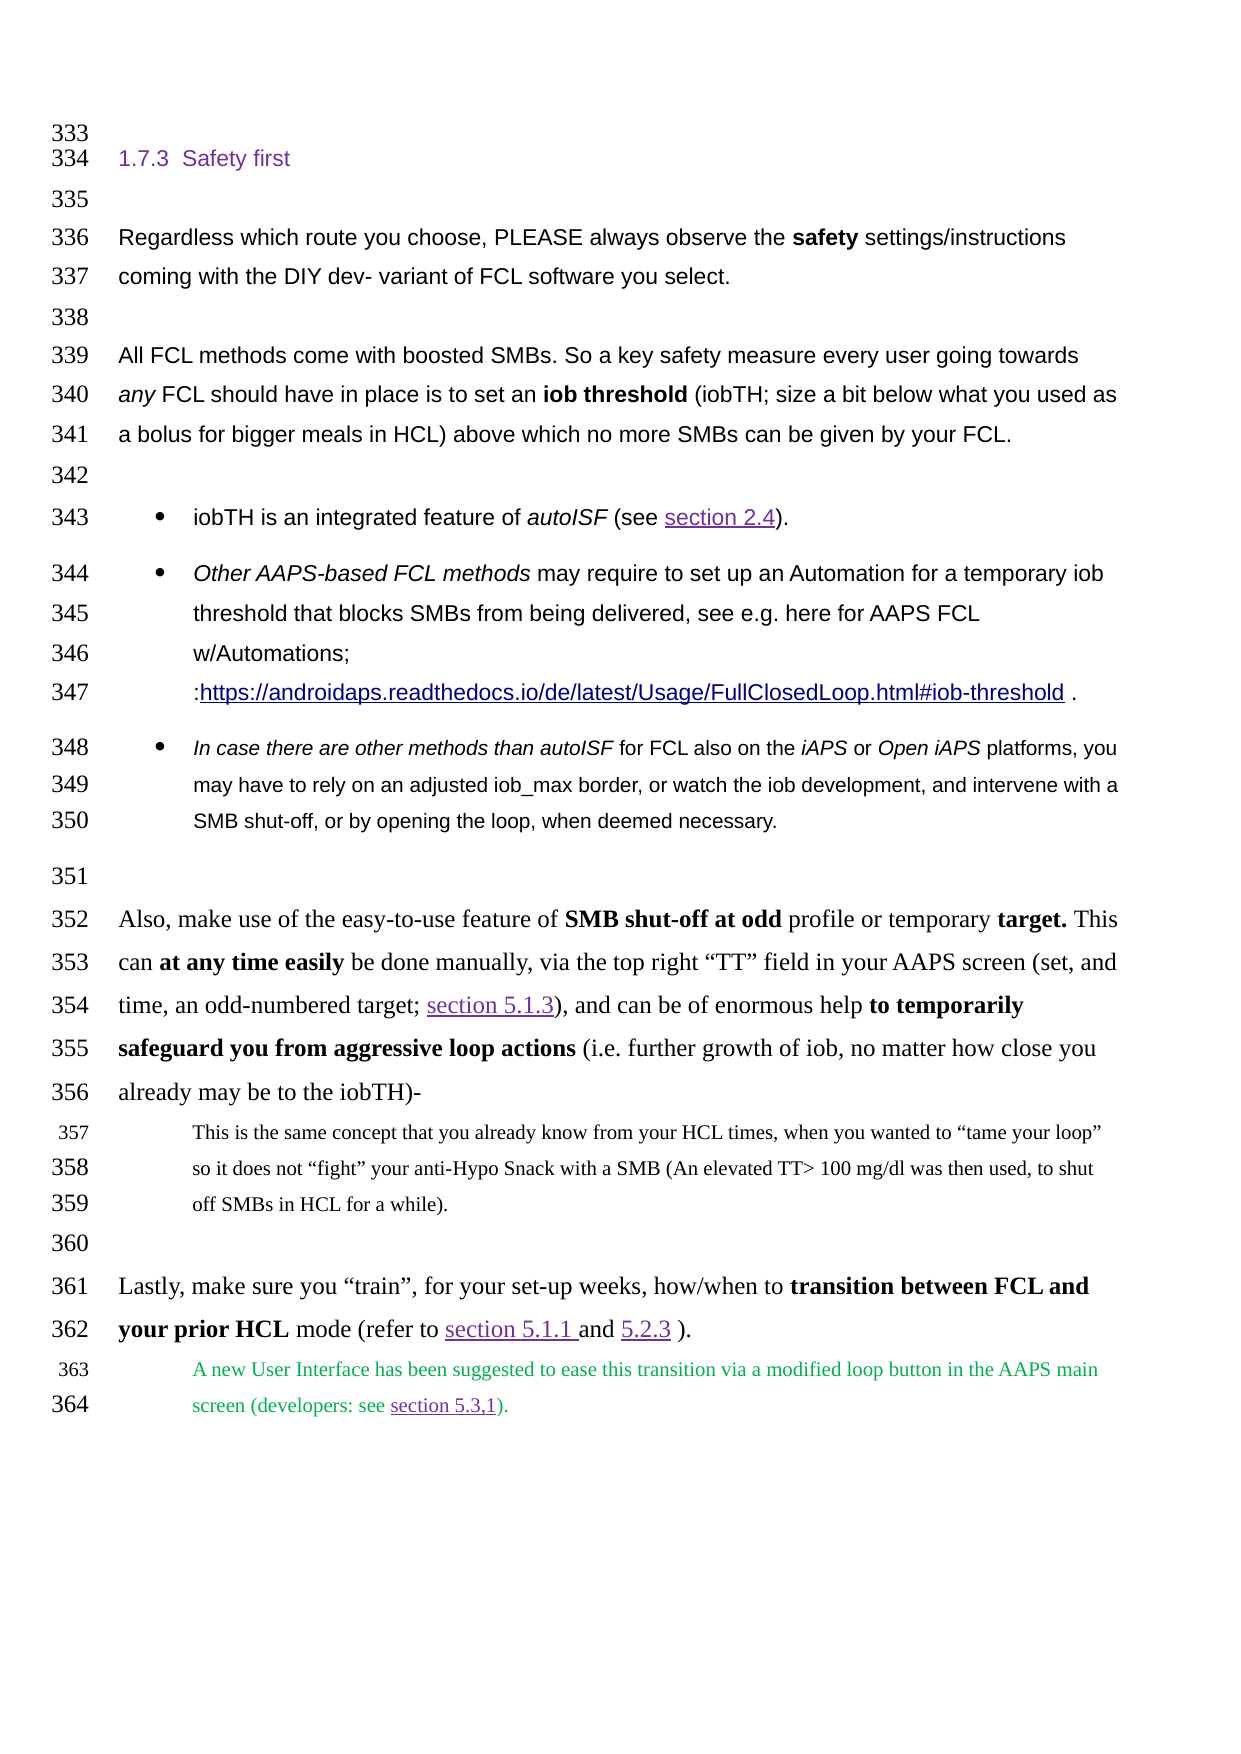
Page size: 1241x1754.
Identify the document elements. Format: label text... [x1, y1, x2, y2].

list iobTH is an integrated feature of autoISF (see section 2.4). [156, 503, 1122, 530]
list Other AAPS-based FCL methods may require to set up an Automation for a temporary iob threshold that blocks SMBs from being delivered, see e.g. here for AAPS FCL w/Automations; :https://androidaps.readthedocs.io/de/latest/Usage/FullClosedLoop.html#iob-threshold . [156, 560, 1122, 706]
list In case there are other methods than autoISF for FCL also on the iAPS or Open iAPS platforms, you may have to rely on an adjusted iob_max border, or watch the iob development, and intervene with a SMB shut-off, or by opening the loop, when deemed necessary. [156, 736, 1122, 832]
text 1.7.3 Safety first [118, 144, 1122, 171]
text Regardless which route you choose, PLEASE always observe the safety settings/instructions coming with the DIY dev- variant of FCL software you select. [118, 223, 1122, 289]
text A new User Interface has been suggested to ease this transition via a modified loop button in the AAPS main screen (developers: see section 5.3,1). [192, 1357, 1122, 1417]
text This is the same concept that you already know from your HCL times, when you wanted to “tame your loop” so it does not “fight” your anti-Hypo Snack with a SMB (An elevated TT> 100 mg/dl was then used, to shut off SMBs in HCL for a while). [192, 1120, 1122, 1216]
text All FCL methods come with boosted SMBs. So a key safety measure every user going towards any FCL should have in place is to set an iob threshold (iobTH; size a bit below what you used as a bolus for bigger meals in HCL) above which no more SMBs can be given by your FCL. [118, 342, 1122, 447]
text Also, make use of the easy-to-use feature of SMB shut-off at odd profile or temporary target. This can at any time easily be done manually, via the top right “TT” field in your AAPS screen (set, and time, an odd-numbered target; section 5.1.3), and can be of enormous help to temporarily safeguard you from aggressive loop actions (i.e. further growth of iob, no matter how close you already may be to the iobTH)- [118, 904, 1122, 1105]
text Lastly, make sure you “train”, for your set-up weeks, how/when to transition between FCL and your prior HCL mode (refer to section 5.1.1 and 5.2.3 ). [118, 1271, 1122, 1343]
